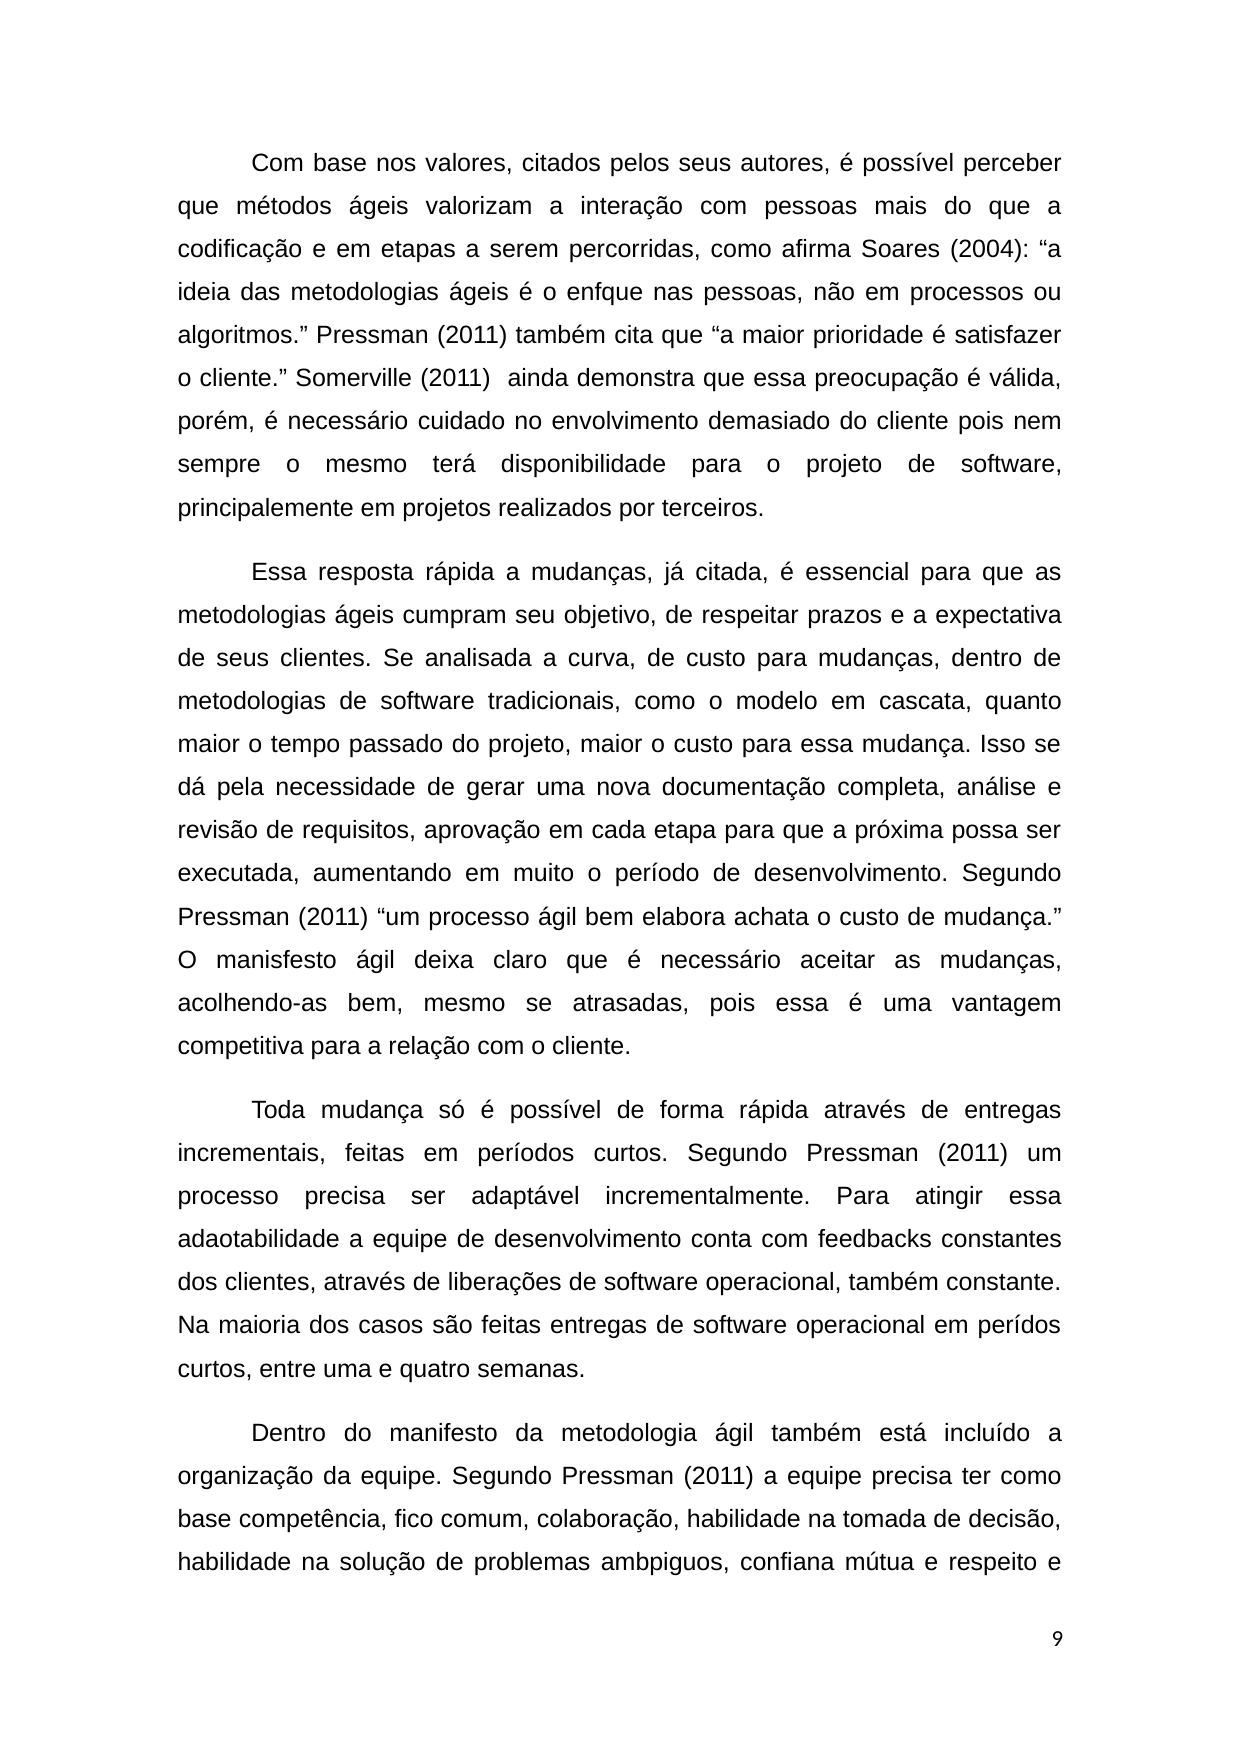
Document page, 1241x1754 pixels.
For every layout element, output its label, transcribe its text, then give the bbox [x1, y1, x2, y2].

text Essa resposta rápida a mudanças, já citada, é essencial para que as metodologias ágeis cumpram seu objetivo, de respeitar prazos e a expectativa de seus clientes. Se analisada a curva, de custo para mudanças, dentro de metodologias de software tradicionais, como o modelo em cascata, quanto maior o tempo passado do projeto, maior o custo para essa mudança. Isso se dá pela necessidade de gerar uma nova documentação completa, análise e revisão de requisitos, aprovação em cada etapa para que a próxima possa ser executada, aumentando em muito o período de desenvolvimento. Segundo Pressman (2011) “um processo ágil bem elabora achata o custo de mudança.” O manisfesto ágil deixa claro que é necessário aceitar as mudanças, acolhendo-as bem, mesmo se atrasadas, pois essa é uma vantagem competitiva para a relação com o cliente. [177, 557, 1063, 1060]
text Toda mudança só é possível de forma rápida através de entregas incrementais, feitas em períodos curtos. Segundo Pressman (2011) um processo precisa ser adaptável incrementalmente. Para atingir essa adaotabilidade a equipe de desenvolvimento conta com feedbacks constantes dos clientes, através de liberações de software operacional, também constante. Na maioria dos casos são feitas entregas de software operacional em perídos curtos, entre uma e quatro semanas. [177, 1095, 1063, 1382]
text Dentro do manifesto da metodologia ágil também está incluído a organização da equipe. Segundo Pressman (2011) a equipe precisa ter como base competência, fico comum, colaboração, habilidade na tomada de decisão, habilidade na solução de problemas ambpiguos, confiana mútua e respeito e [177, 1418, 1063, 1576]
text Com base nos valores, citados pelos seus autores, é possível perceber que métodos ágeis valorizam a interação com pessoas mais do que a codificação e em etapas a serem percorridas, como afirma Soares (2004): “a ideia das metodologias ágeis é o enfque nas pessoas, não em processos ou algoritmos.” Pressman (2011) também cita que “a maior prioridade é satisfazer o cliente.” Somerville (2011) ainda demonstra que essa preocupação é válida, porém, é necessário cuidado no envolvimento demasiado do cliente pois nem sempre o mesmo terá disponibilidade para o projeto de software, principalemente em projetos realizados por terceiros. [177, 148, 1063, 521]
